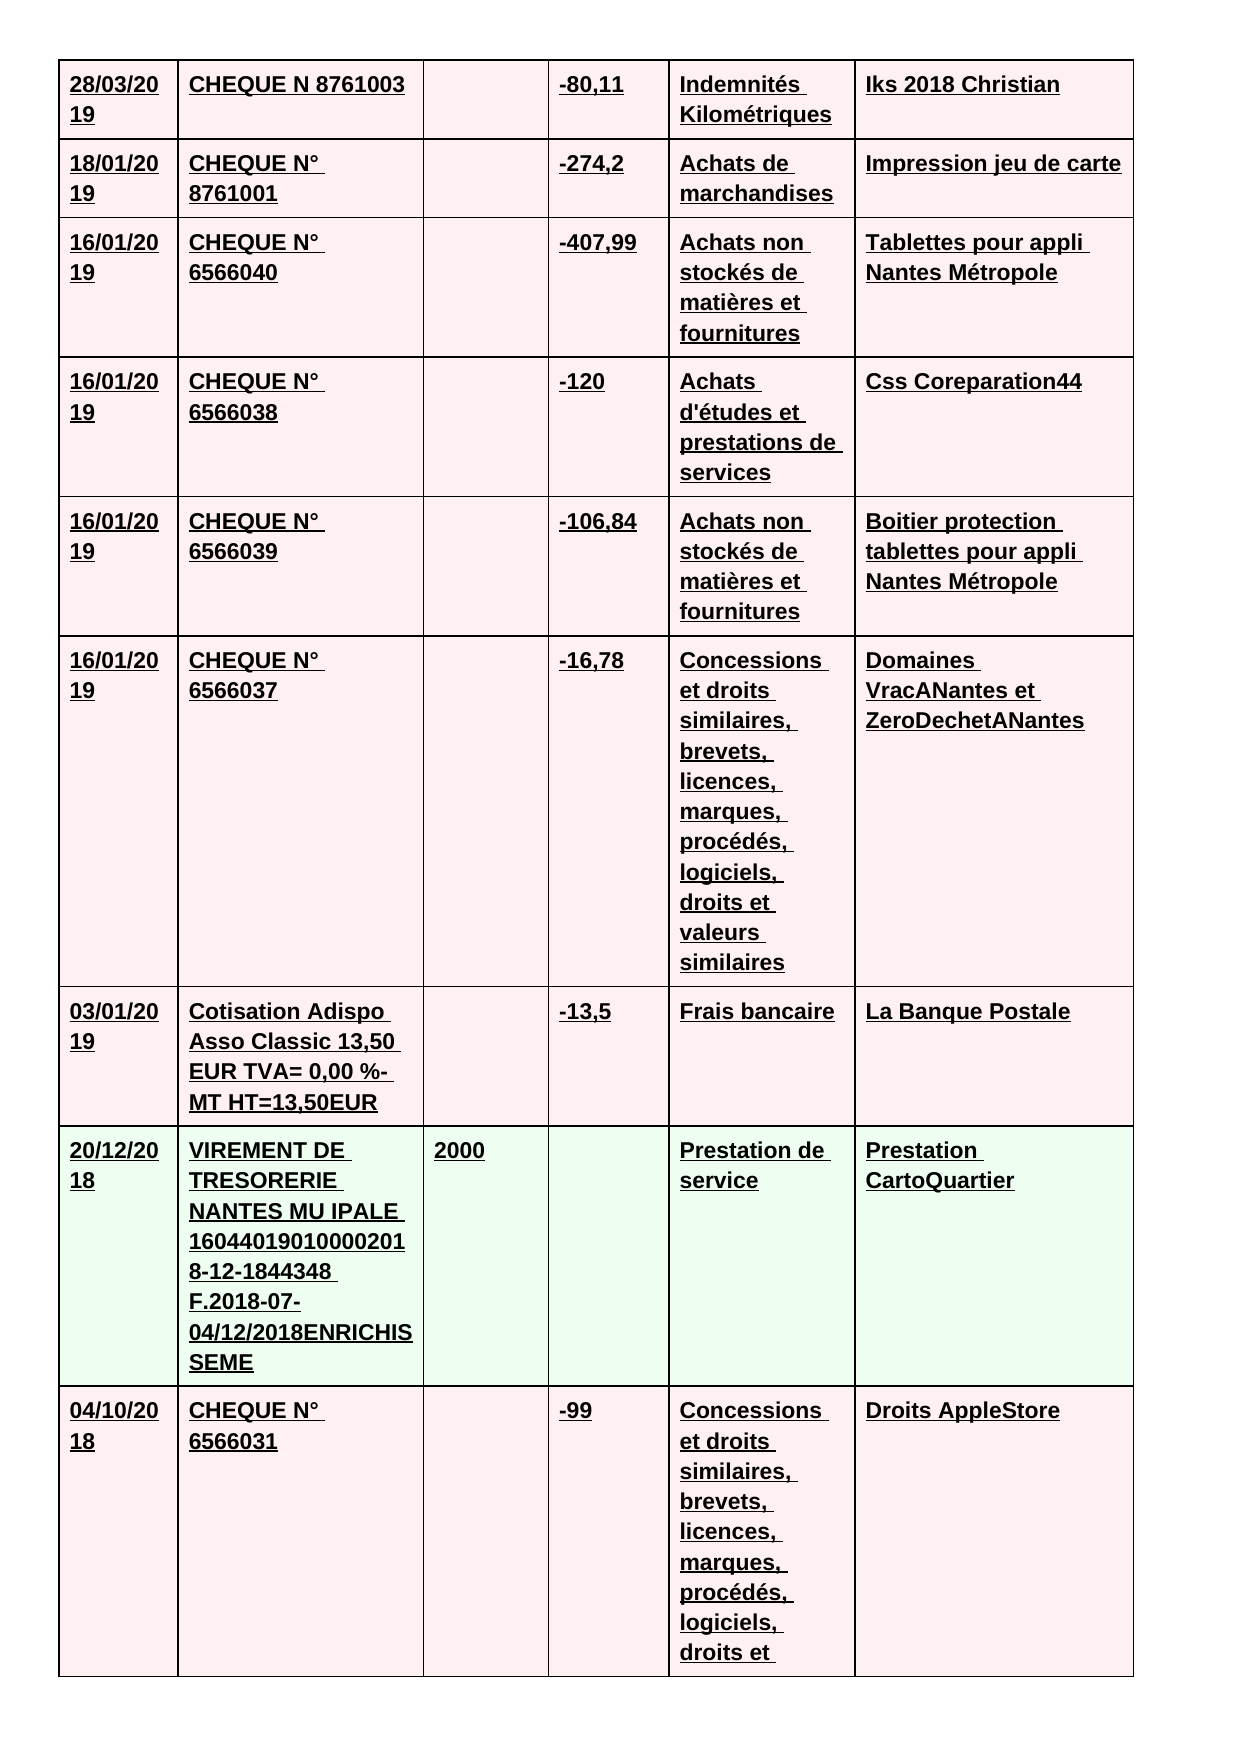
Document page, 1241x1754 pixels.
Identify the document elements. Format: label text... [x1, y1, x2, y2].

table_cell Concessions et droits similaires, brevets, licences, marques, procédés, logiciels, droits et valeurs similaires [670, 637, 854, 986]
table_cell [424, 358, 548, 496]
table_cell CHEQUE N° 6566038 [179, 358, 423, 496]
table_cell -99 [549, 1387, 668, 1676]
table_cell Tablettes pour appli Nantes Métropole [856, 218, 1133, 356]
table_cell CHEQUE N° 6566037 [179, 637, 423, 986]
table_cell [424, 637, 548, 986]
table_cell CHEQUE N° 6566039 [179, 497, 423, 635]
table_cell Achats d'études et prestations de services [670, 358, 854, 496]
table_cell [424, 1387, 548, 1676]
table_cell 03/01/2019 [60, 987, 177, 1125]
table_cell 04/10/2018 [60, 1387, 177, 1676]
table_cell [424, 140, 548, 217]
table_cell Boitier protection tablettes pour appli Nantes Métropole [856, 497, 1133, 635]
table_cell 16/01/2019 [60, 218, 177, 356]
table_cell -274,2 [549, 140, 668, 217]
table_cell [424, 218, 548, 356]
table_cell 16/01/2019 [60, 497, 177, 635]
table_cell CHEQUE N° 8761001 [179, 140, 423, 217]
table_cell VIREMENT DE TRESORERIE NANTES MU IPALE 160440190100002018-12-1844348 F.2018-07-04/12/2018ENRICHISSEME [179, 1127, 423, 1385]
table_cell La Banque Postale [856, 987, 1133, 1125]
table_cell Domaines VracANantes et ZeroDechetANantes [856, 637, 1133, 986]
table_cell -106,84 [549, 497, 668, 635]
table_cell 28/03/2019 [60, 61, 177, 138]
table_cell Prestation de service [670, 1127, 854, 1385]
table_cell Css Coreparation44 [856, 358, 1133, 496]
table_cell 16/01/2019 [60, 358, 177, 496]
table_cell 20/12/2018 [60, 1127, 177, 1385]
table_cell Concessions et droits similaires, brevets, licences, marques, procédés, logiciels, droits et [670, 1387, 854, 1676]
table_cell CHEQUE N° 6566040 [179, 218, 423, 356]
table_cell 18/01/2019 [60, 140, 177, 217]
table_cell 16/01/2019 [60, 637, 177, 986]
table_cell Iks 2018 Christian [856, 61, 1133, 138]
table_cell -120 [549, 358, 668, 496]
table_cell [424, 987, 548, 1125]
table_cell [424, 61, 548, 138]
table_cell Achats non stockés de matières et fournitures [670, 497, 854, 635]
table_cell -16,78 [549, 637, 668, 986]
table_cell 2000 [424, 1127, 548, 1385]
table_cell Impression jeu de carte [856, 140, 1133, 217]
table_cell [549, 1127, 668, 1385]
table_cell CHEQUE N° 6566031 [179, 1387, 423, 1676]
table_cell Prestation CartoQuartier [856, 1127, 1133, 1385]
table_cell -407,99 [549, 218, 668, 356]
table_cell -13,5 [549, 987, 668, 1125]
table_cell Achats non stockés de matières et fournitures [670, 218, 854, 356]
table_cell Indemnités Kilométriques [670, 61, 854, 138]
table_cell Achats de marchandises [670, 140, 854, 217]
table_cell Frais bancaire [670, 987, 854, 1125]
table_cell [424, 497, 548, 635]
table_cell CHEQUE N 8761003 [179, 61, 423, 138]
table_cell Droits AppleStore [856, 1387, 1133, 1676]
table_cell -80,11 [549, 61, 668, 138]
table_cell Cotisation Adispo Asso Classic 13,50 EUR TVA= 0,00 %- MT HT=13,50EUR [179, 987, 423, 1125]
